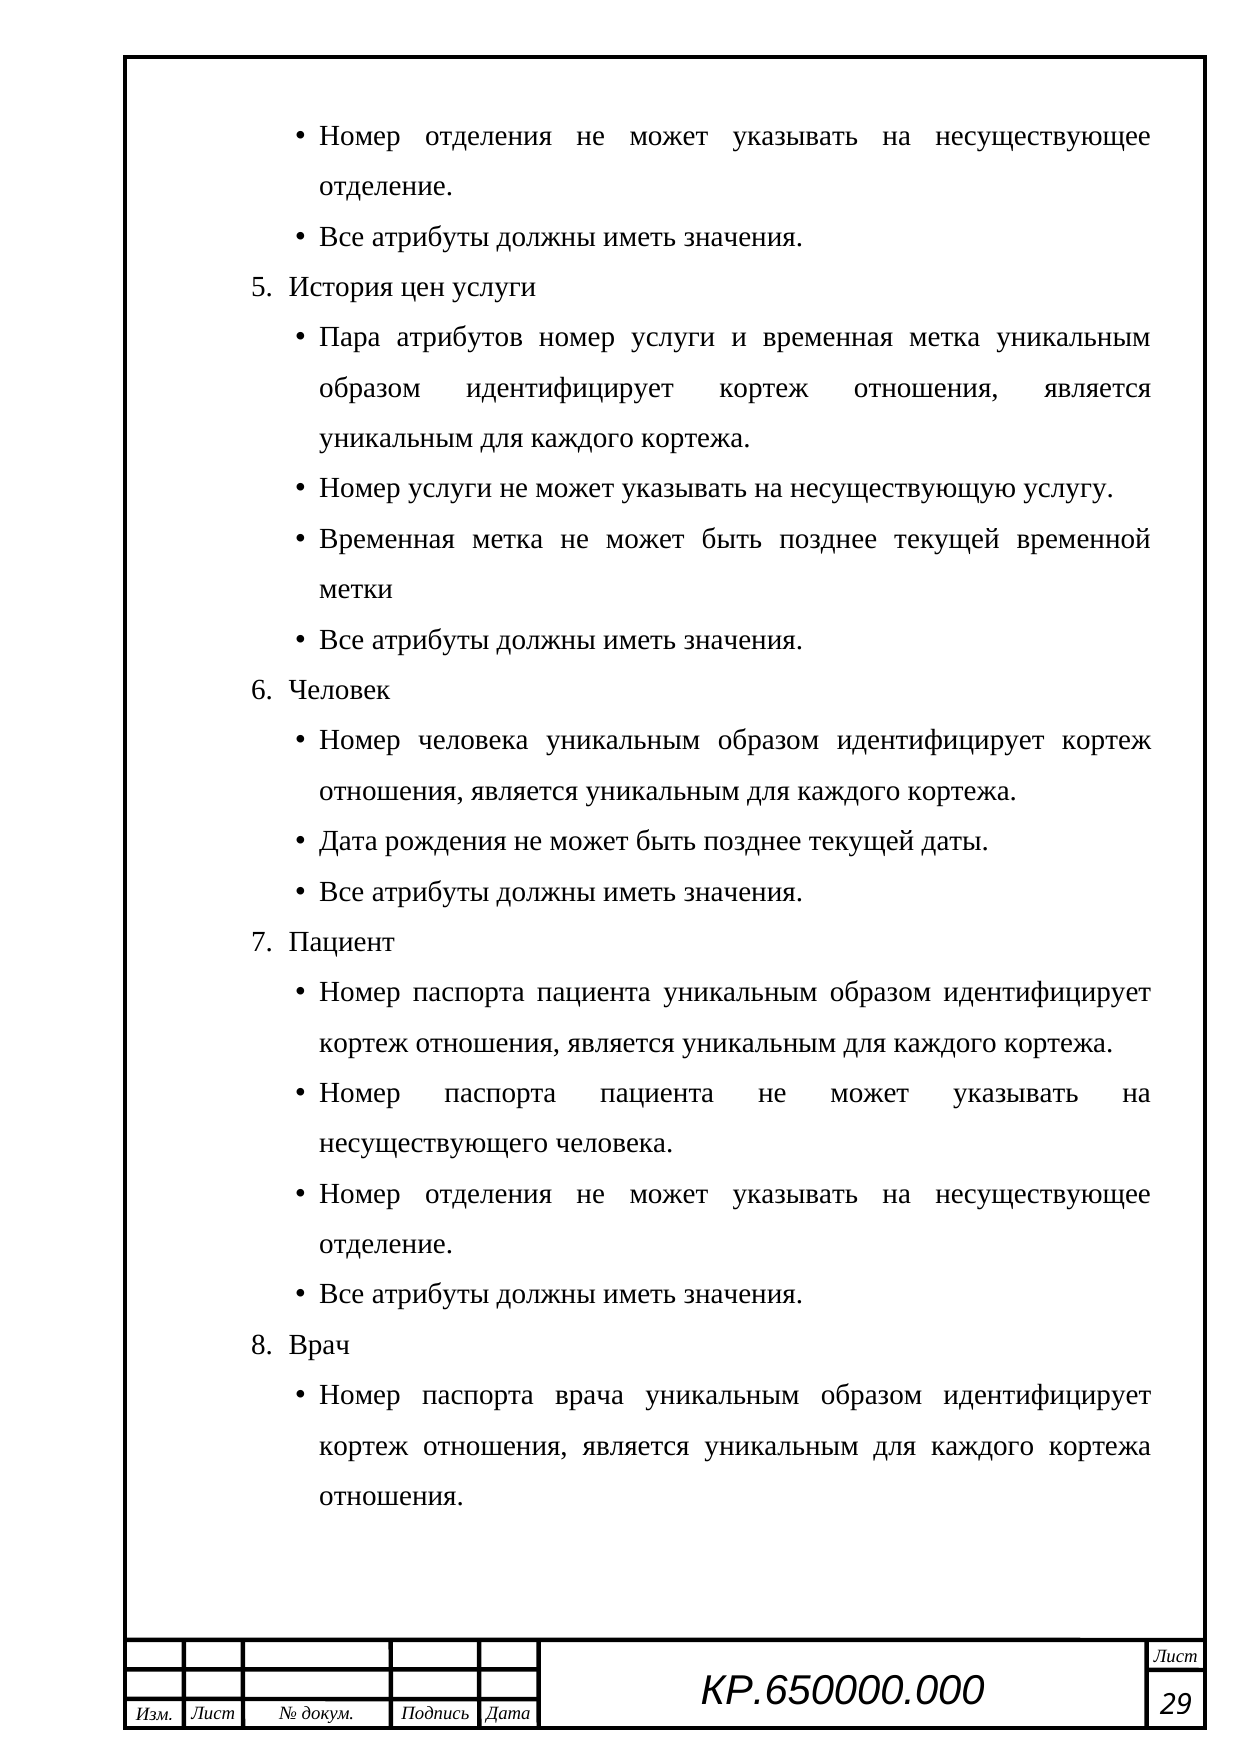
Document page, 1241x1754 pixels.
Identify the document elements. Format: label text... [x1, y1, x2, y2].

list Номер паспорта пациента уникальным образом идентифицирует кортеж отношения, является уникальным для каждого кортежа. [295, 974, 1152, 1058]
list Человек [251, 672, 1152, 706]
list Все атрибуты должны иметь значения. [295, 1277, 1152, 1310]
list Врач [251, 1327, 1152, 1361]
list Номер человека уникальным образом идентифицирует кортеж отношения, является уникальным для каждого кортежа. [295, 722, 1152, 806]
list Номер паспорта пациента не может указывать на несуществующего человека. [295, 1075, 1152, 1159]
list Номер паспорта врача уникальным образом идентифицирует кортеж отношения, является уникальным для каждого кортежа отношения. [295, 1377, 1152, 1512]
list Все атрибуты должны иметь значения. [295, 874, 1152, 907]
list Пара атрибутов номер услуги и временная метка уникальным образом идентифицирует кортеж отношения, является уникальным для каждого кортежа. [295, 319, 1152, 454]
list Все атрибуты должны иметь значения. [295, 219, 1152, 252]
list Все атрибуты должны иметь значения. [295, 622, 1152, 655]
list Номер услуги не может указывать на несуществующую услугу. [295, 471, 1152, 504]
list Номер отделения не может указывать на несуществующее отделение. [295, 1176, 1152, 1260]
list Дата рождения не может быть позднее текущей даты. [295, 823, 1152, 857]
list Временная метка не может быть позднее текущей временной метки [295, 521, 1152, 605]
list История цен услуги [251, 269, 1152, 303]
list Номер отделения не может указывать на несуществующее отделение. [295, 118, 1152, 202]
list Пациент [251, 924, 1152, 958]
